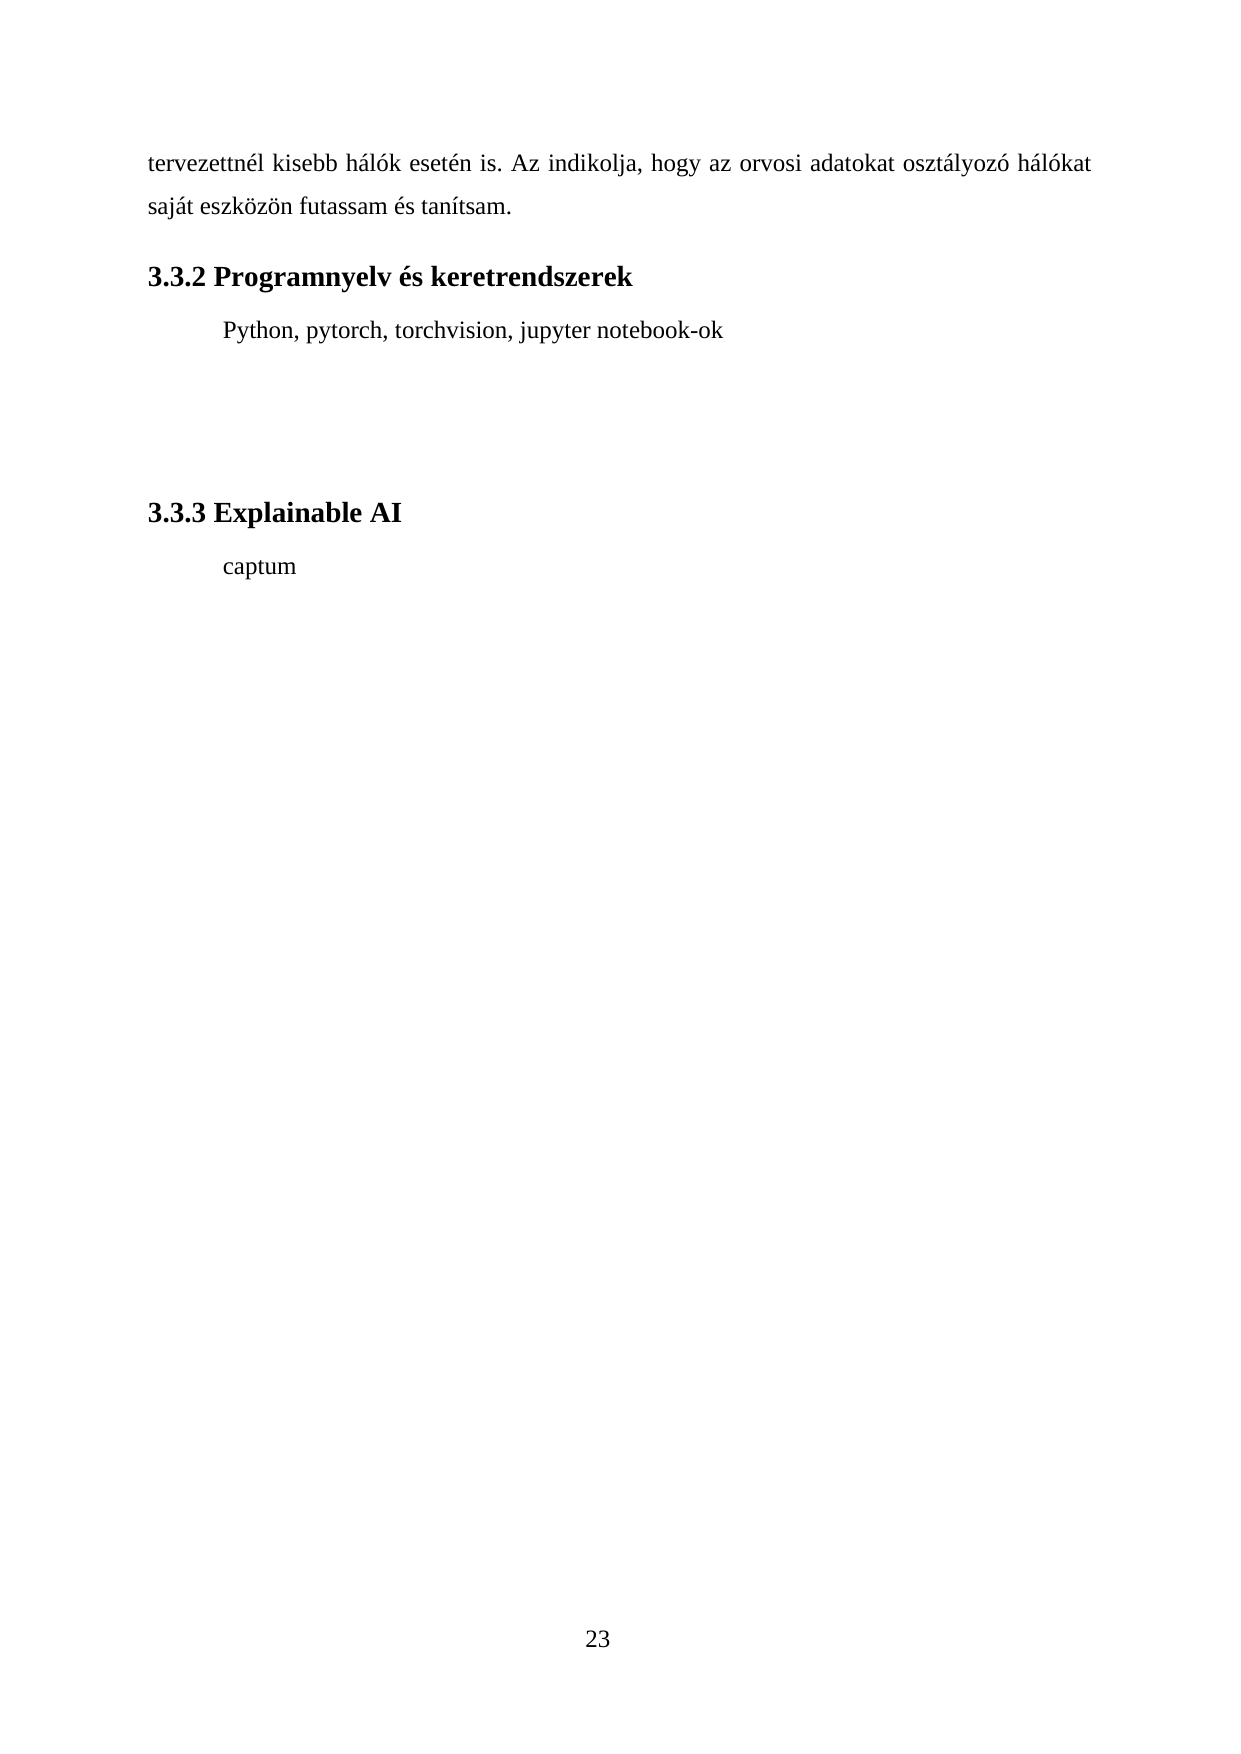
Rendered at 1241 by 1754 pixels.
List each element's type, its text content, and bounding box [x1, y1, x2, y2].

text Python, pytorch, torchvision, jupyter notebook-ok [148, 316, 1092, 344]
text tervezettnél kisebb hálók esetén is. Az indikolja, hogy az orvosi adatokat osztályozó hálókat saját eszközön futassam és tanítsam. [148, 148, 1092, 219]
subtitle Programnyelv és keretrendszerek [148, 259, 1092, 292]
text captum [148, 551, 1092, 580]
subtitle Explainable AI [148, 495, 1092, 528]
